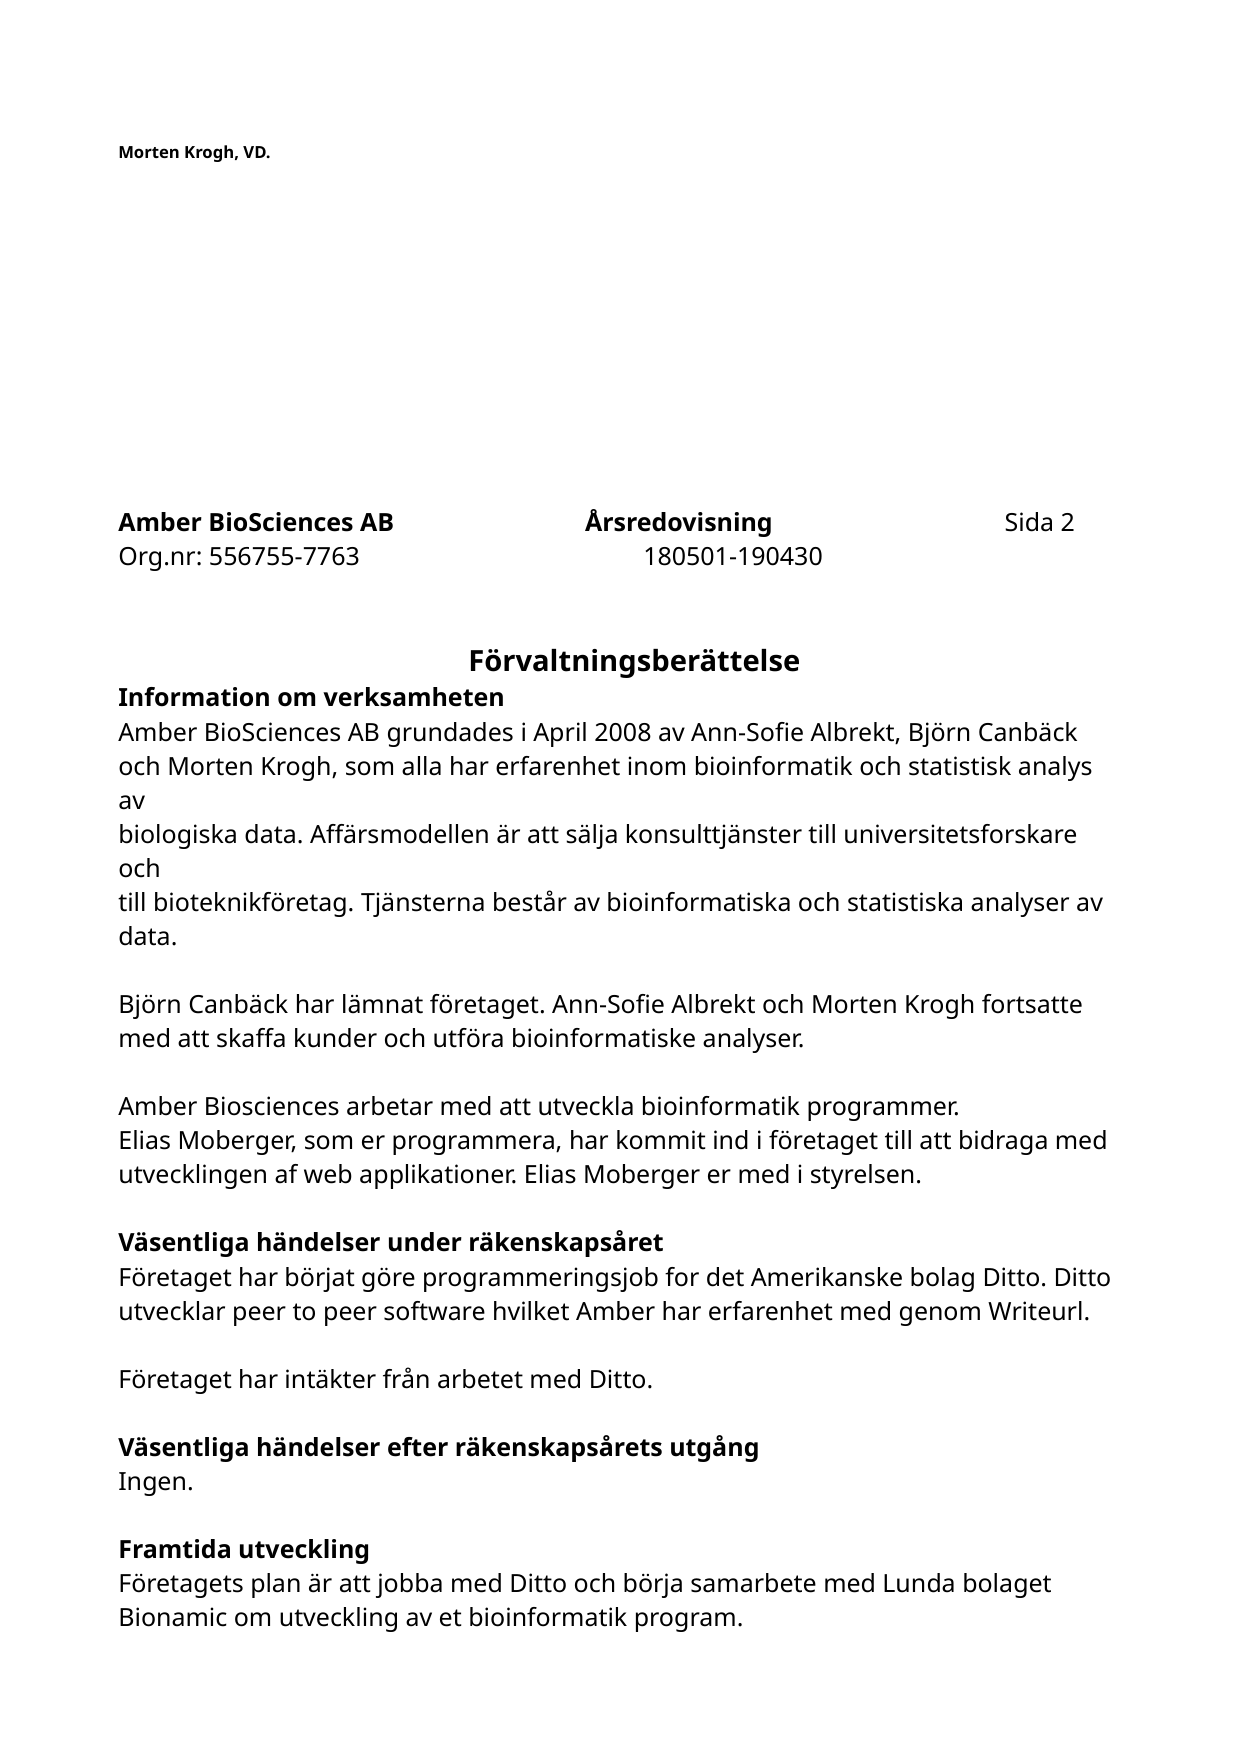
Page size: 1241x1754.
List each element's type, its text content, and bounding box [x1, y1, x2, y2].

text Företagets plan är att jobba med Ditto och börja samarbete med Lunda bolaget Bionamic om utveckling av et bioinformatik program. [118, 1566, 1122, 1634]
text biologiska data. Affärsmodellen är att sälja konsulttjänster till universitetsforskare och [118, 816, 1122, 884]
text Väsentliga händelser efter räkenskapsårets utgång [118, 1429, 1122, 1463]
text Morten Krogh, VD. [118, 141, 1122, 163]
text Amber BioSciences AB Årsredovisning Sida 2 [118, 504, 1122, 538]
text Ingen. [118, 1463, 1122, 1498]
text Företaget har intäkter från arbetet med Ditto. [118, 1361, 1122, 1395]
text Elias Moberger, som er programmera, har kommit ind i företaget till att bidraga med utvecklingen af web applikationer. Elias Moberger er med i styrelsen. [118, 1123, 1122, 1191]
text Amber BioSciences AB grundades i April 2008 av Ann-Sofie Albrekt, Björn Canbäck [118, 714, 1122, 748]
text och Morten Krogh, som alla har erfarenhet inom bioinformatik och statistisk analys av [118, 748, 1122, 816]
text till bioteknikföretag. Tjänsterna består av bioinformatiska och statistiska analyser av data. [118, 884, 1122, 953]
text Information om verksamheten [118, 680, 1122, 714]
text Väsentliga händelser under räkenskapsåret [118, 1225, 1122, 1259]
text Framtida utveckling [118, 1532, 1122, 1566]
text Amber Biosciences arbetar med att utveckla bioinformatik programmer. [118, 1089, 1122, 1123]
text utvecklar peer to peer software hvilket Amber har erfarenhet med genom Writeurl. [118, 1293, 1122, 1327]
text Org.nr: 556755-7763 180501-190430 [118, 538, 1122, 572]
text Företaget har börjat göre programmeringsjob for det Amerikanske bolag Ditto. Ditto [118, 1259, 1122, 1293]
text Förvaltningsberättelse [118, 640, 1122, 680]
text Björn Canbäck har lämnat företaget. Ann-Sofie Albrekt och Morten Krogh fortsatte med att skaffa kunder och utföra bioinformatiske analyser. [118, 987, 1122, 1055]
